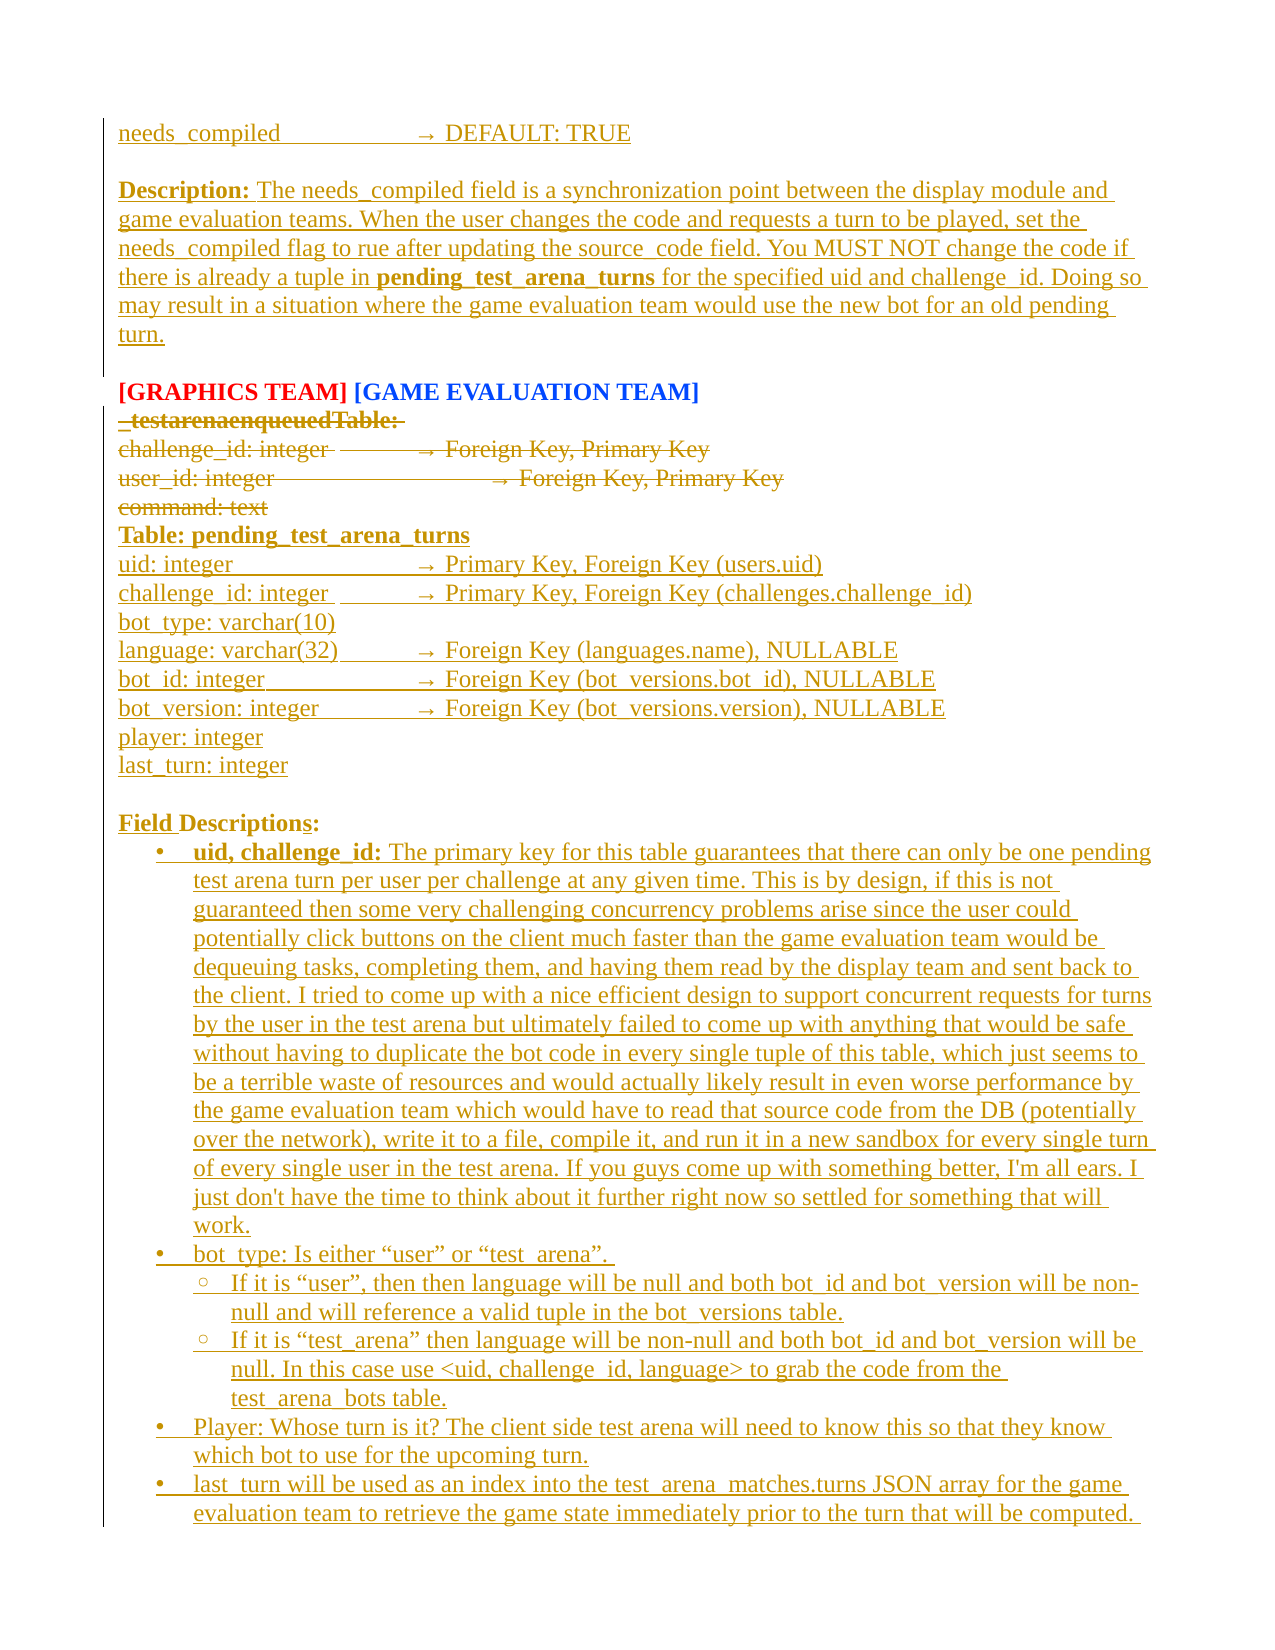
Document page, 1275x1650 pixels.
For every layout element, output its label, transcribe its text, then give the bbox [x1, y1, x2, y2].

text player: integer [118, 722, 1157, 751]
text Table: pending_test_arena_turns [118, 521, 1157, 549]
text last_turn: integer [118, 751, 1157, 779]
list bot_type: Is either “user” or “test_arena”. [156, 1239, 1157, 1268]
text bot_type: varchar(10) [118, 607, 1157, 636]
text bot_id: integer → Foreign Key (bot_versions.bot_id), NULLABLE [118, 664, 1157, 693]
text [GRAPHICS TEAM] [GAME EVALUATION TEAM] [118, 377, 1157, 406]
list If it is “test_arena” then language will be non-null and both bot_id and bot_version will be null. In this case use <uid, challenge_id, language> to grab the code from the test_arena_bots table. [193, 1326, 1157, 1412]
list If it is “user”, then then language will be null and both bot_id and bot_version will be non-null and will reference a valid tuple in the bot_versions table. [193, 1268, 1157, 1326]
text Description: The needs_compiled field is a synchronization point between the display module and game evaluation teams. When the user changes the code and requests a turn to be played, set the needs_compiled flag to rue after updating the source_code field. You MUST NOT change the code if there is already a tuple in pending_test_arena_turns for the specified uid and challenge_id. Doing so may result in a situation where the game evaluation team would use the new bot for an old pending turn. [118, 176, 1157, 348]
text language: varchar(32) → Foreign Key (languages.name), NULLABLE [118, 636, 1157, 664]
list uid, challenge_id: The primary key for this table guarantees that there can only be one pending test arena turn per user per challenge at any given time. This is by design, if this is not guaranteed then some very challenging concurrency problems arise since the user could potentially click buttons on the client much faster than the game evaluation team would be dequeuing tasks, completing them, and having them read by the display team and sent back to the client. I tried to come up with a nice efficient design to support concurrent requests for turns by the user in the test arena but ultimately failed to come up with anything that would be safe without having to duplicate the bot code in every single tuple of this table, which just seems to be a terrible waste of resources and would actually likely result in even worse performance by the game evaluation team which would have to read that source code from the DB (potentially over the network), write it to a file, compile it, and run it in a new sandbox for every single turn of every single user in the test arena. If you guys come up with something better, I'm all ears. I just don't have the time to think about it further right now so settled for something that will work. [156, 837, 1157, 1239]
text bot_version: integer → Foreign Key (bot_versions.version), NULLABLE [118, 693, 1157, 722]
text Field Descriptions: [118, 808, 1157, 837]
list Player: Whose turn is it? The client side test arena will need to know this so that they know which bot to use for the upcoming turn. [156, 1412, 1157, 1469]
text uid: integer → Primary Key, Foreign Key (users.uid) [118, 549, 1157, 578]
text needs_compiled → DEFAULT: TRUE [118, 118, 1157, 147]
text challenge_id: integer → Primary Key, Foreign Key (challenges.challenge_id) [118, 578, 1157, 607]
list last_turn will be used as an index into the test_arena_matches.turns JSON array for the game evaluation team to retrieve the game state immediately prior to the turn that will be computed. [156, 1469, 1157, 1527]
